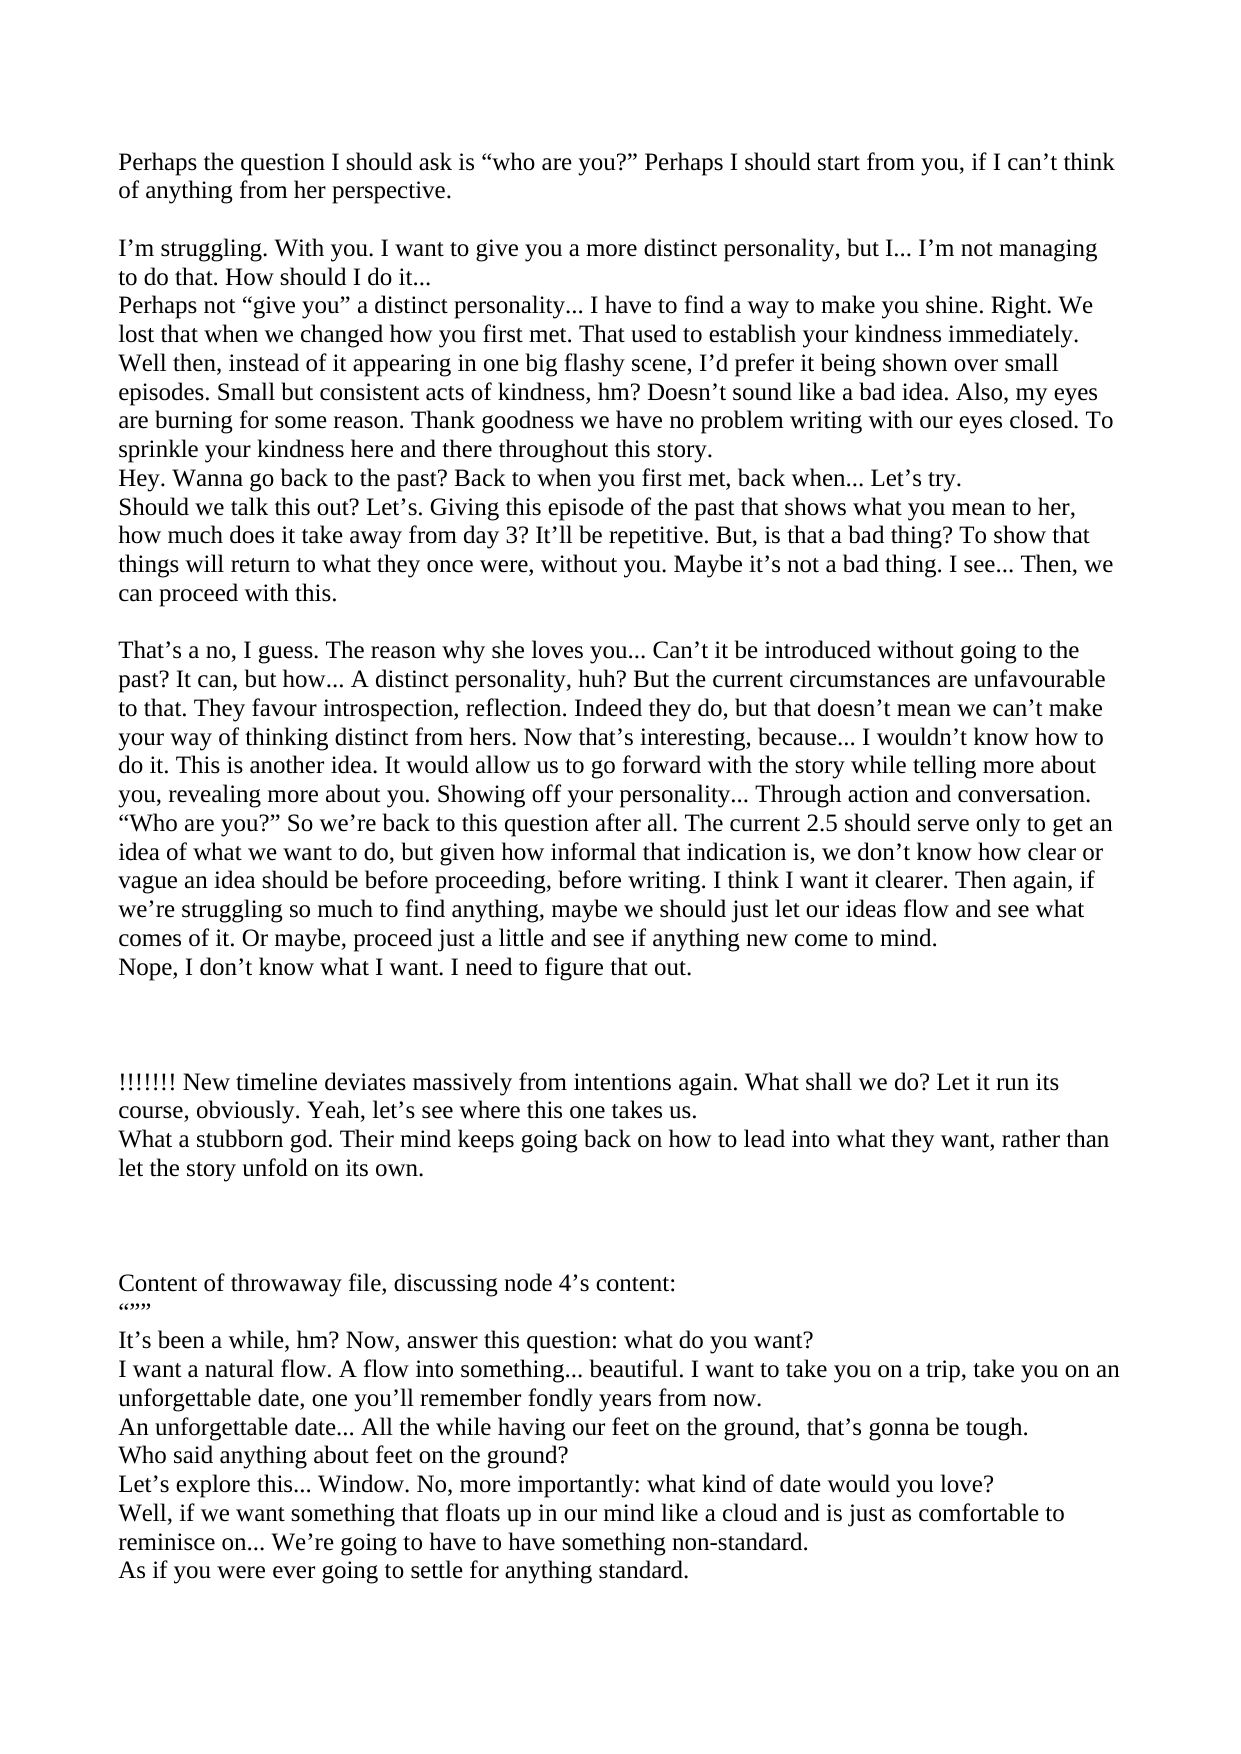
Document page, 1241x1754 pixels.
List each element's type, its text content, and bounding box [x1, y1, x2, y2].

text It’s been a while, hm? Now, answer this question: what do you want? [118, 1326, 1122, 1354]
text Content of throwaway file, discussing node 4’s content: [118, 1268, 1122, 1297]
text As if you were ever going to settle for anything standard. [118, 1556, 1122, 1584]
text Hey. Wanna go back to the past? Back to when you first met, back when... Let’s try. [118, 463, 1122, 492]
text “”” [118, 1297, 1122, 1326]
text Should we talk this out? Let’s. Giving this episode of the past that shows what you mean to her, how much does it take away from day 3? It’ll be repetitive. But, is that a bad thing? To show that things will return to what they once were, without you. Maybe it’s not a bad thing. I see... Then, we can proceed with this. [118, 492, 1122, 607]
text An unforgettable date... All the while having our feet on the ground, that’s gonna be tough. [118, 1412, 1122, 1441]
text I want a natural flow. A flow into something... beautiful. I want to take you on a trip, take you on an unforgettable date, one you’ll remember fondly years from now. [118, 1354, 1122, 1412]
text Perhaps not “give you” a distinct personality... I have to find a way to make you shine. Right. We lost that when we changed how you first met. That used to establish your kindness immediately. Well then, instead of it appearing in one big flashy scene, I’d prefer it being shown over small episodes. Small but consistent acts of kindness, hm? Doesn’t sound like a bad idea. Also, my eyes are burning for some reason. Thank goodness we have no problem writing with our eyes closed. To sprinkle your kindness here and there throughout this story. [118, 291, 1122, 463]
text !!!!!!! New timeline deviates massively from intentions again. What shall we do? Let it run its course, obviously. Yeah, let’s see where this one takes us. [118, 1067, 1122, 1124]
text Who said anything about feet on the ground? [118, 1441, 1122, 1469]
text Nope, I don’t know what I want. I need to figure that out. [118, 952, 1122, 981]
text Perhaps the question I should ask is “who are you?” Perhaps I should start from you, if I can’t think of anything from her perspective. [118, 147, 1122, 204]
text Well, if we want something that floats up in our mind like a cloud and is just as comfortable to reminisce on... We’re going to have to have something non-standard. [118, 1498, 1122, 1556]
text What a stubborn god. Their mind keeps going back on how to lead into what they want, rather than let the story unfold on its own. [118, 1124, 1122, 1182]
text Let’s explore this... Window. No, more importantly: what kind of date would you love? [118, 1469, 1122, 1498]
text That’s a no, I guess. The reason why she loves you... Can’t it be introduced without going to the past? It can, but how... A distinct personality, huh? But the current circumstances are unfavourable to that. They favour introspection, reflection. Indeed they do, but that doesn’t mean we can’t make your way of thinking distinct from hers. Now that’s interesting, because... I wouldn’t know how to do it. This is another idea. It would allow us to go forward with the story while telling more about you, revealing more about you. Showing off your personality... Through action and conversation. “Who are you?” So we’re back to this question after all. The current 2.5 should serve only to get an idea of what we want to do, but given how informal that indication is, we don’t know how clear or vague an idea should be before proceeding, before writing. I think I want it clearer. Then again, if we’re struggling so much to find anything, maybe we should just let our ideas flow and see what comes of it. Or maybe, proceed just a little and see if anything new come to mind. [118, 636, 1122, 952]
text I’m struggling. With you. I want to give you a more distinct personality, but I... I’m not managing to do that. How should I do it... [118, 233, 1122, 291]
